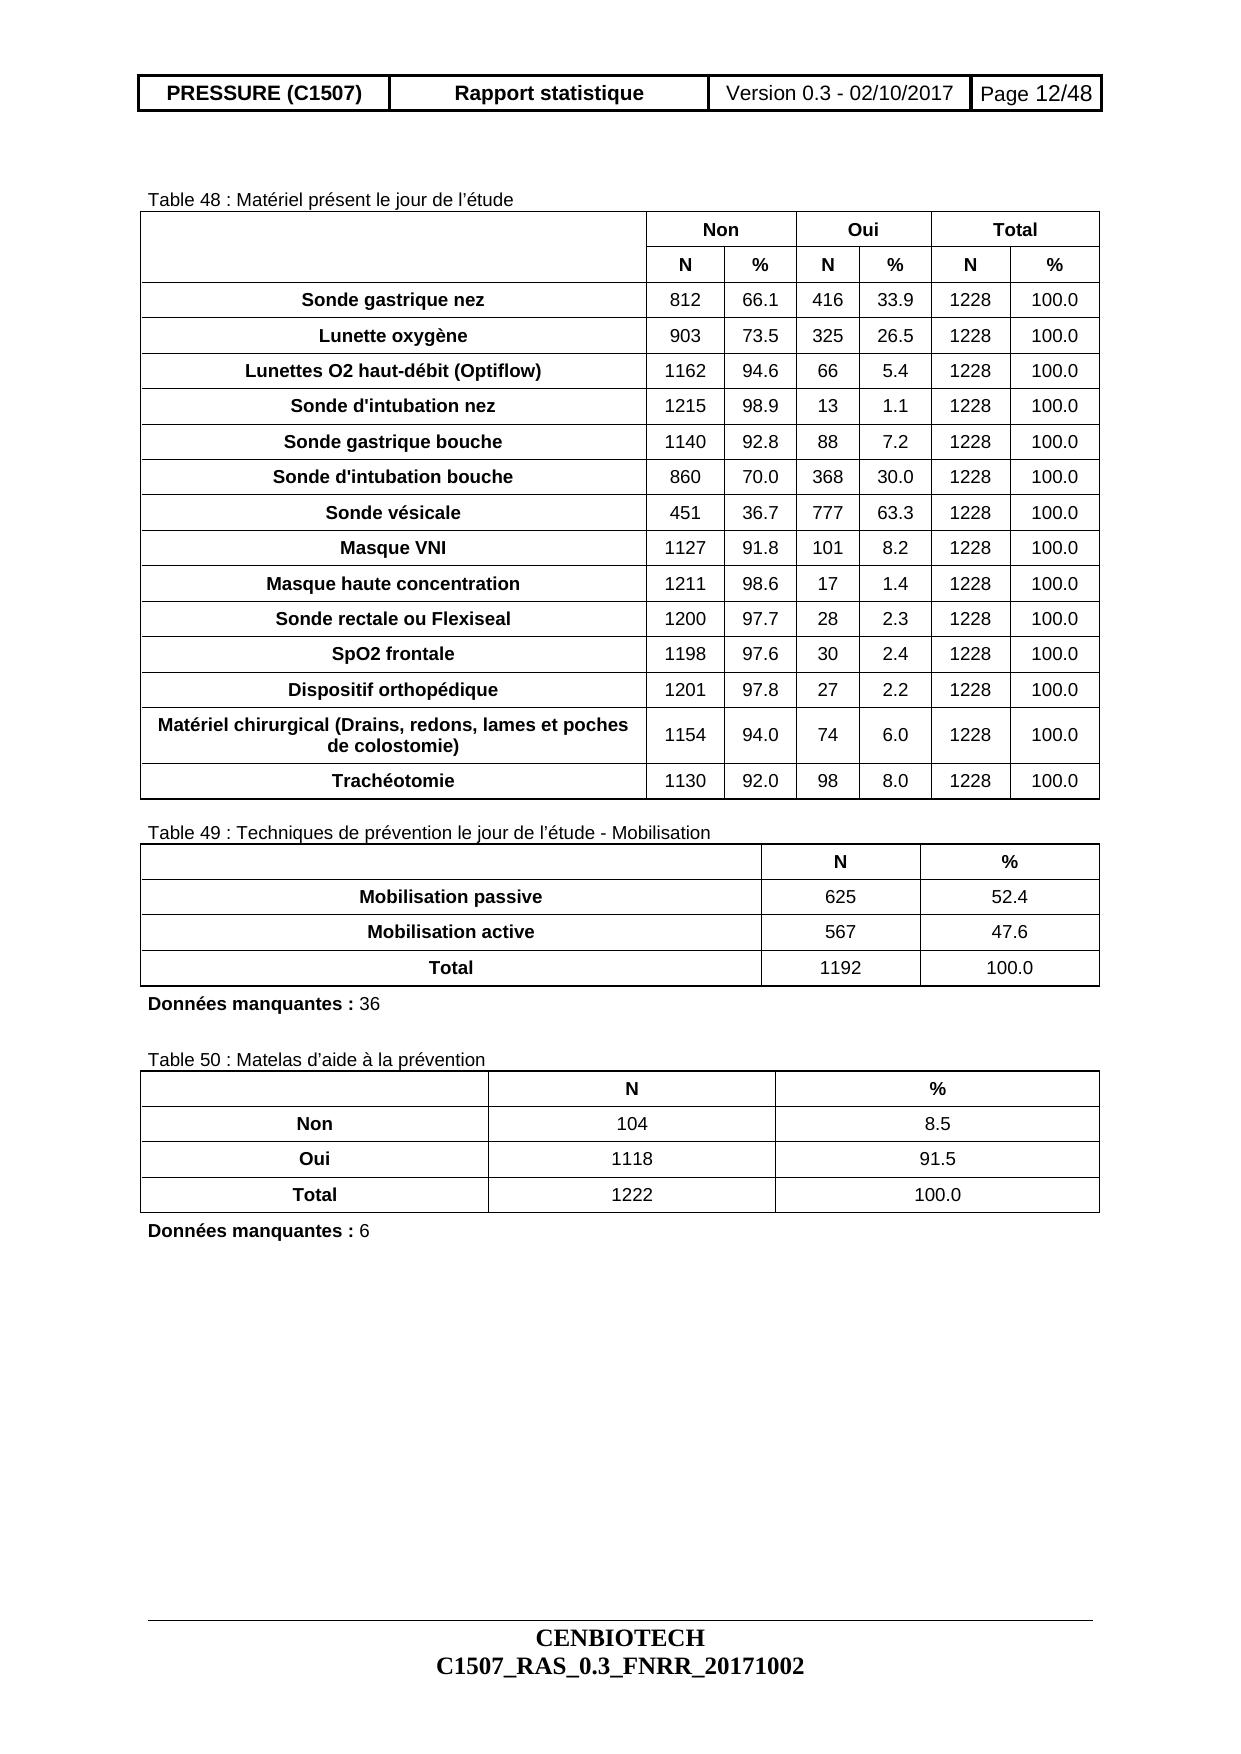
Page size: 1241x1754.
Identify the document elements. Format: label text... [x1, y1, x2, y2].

table_cell 5.4 [860, 354, 931, 388]
table_cell 1211 [647, 566, 724, 601]
table_cell N [932, 247, 1010, 282]
table_cell Oui [141, 1142, 488, 1176]
table_cell 66.1 [725, 283, 796, 317]
table_cell Sonde gastrique nez [141, 283, 646, 317]
table_cell 88 [797, 425, 859, 459]
table_cell 1140 [647, 425, 724, 459]
table_cell 100.0 [1011, 425, 1099, 459]
table_header % [776, 1072, 1099, 1106]
table_header % [921, 845, 1099, 879]
table_cell % [860, 247, 931, 282]
table_cell 91.5 [776, 1142, 1099, 1176]
table_cell 94.0 [725, 708, 796, 763]
table_cell Sonde vésicale [141, 495, 646, 530]
table_cell 52.4 [921, 880, 1099, 914]
table_cell 17 [797, 566, 859, 601]
table_cell 92.8 [725, 425, 796, 459]
text Table 48 : Matériel présent le jour de l’étude [148, 189, 1093, 211]
table_cell 101 [797, 531, 859, 565]
table_header Non [647, 212, 796, 246]
text Données manquantes : 36 [148, 993, 1093, 1014]
table_cell 33.9 [860, 283, 931, 317]
table_cell 777 [797, 495, 859, 530]
table_cell SpO2 frontale [141, 637, 646, 671]
table_cell 1228 [932, 708, 1010, 763]
table_cell 1228 [932, 531, 1010, 565]
table_cell Masque haute concentration [141, 566, 646, 601]
table_cell 1200 [647, 602, 724, 636]
table_cell 1228 [932, 602, 1010, 636]
table_cell Sonde gastrique bouche [141, 425, 646, 459]
table_cell Total [141, 951, 761, 985]
table_cell 100.0 [1011, 531, 1099, 565]
table_header [141, 212, 646, 282]
table_cell 30 [797, 637, 859, 671]
table_cell Masque VNI [141, 531, 646, 565]
table_cell Sonde rectale ou Flexiseal [141, 602, 646, 636]
table_cell 368 [797, 460, 859, 494]
table_cell 100.0 [1011, 673, 1099, 707]
table_cell 1228 [932, 764, 1010, 798]
table_cell 97.6 [725, 637, 796, 671]
table_cell 1228 [932, 354, 1010, 388]
table_cell 2.2 [860, 673, 931, 707]
table_cell 100.0 [1011, 354, 1099, 388]
text Table 49 : Techniques de prévention le jour de l’étude - Mobilisation [148, 821, 1093, 843]
table_cell 812 [647, 283, 724, 317]
table_cell 36.7 [725, 495, 796, 530]
table_cell 97.7 [725, 602, 796, 636]
table_cell Mobilisation active [141, 915, 761, 949]
table_cell Sonde d'intubation bouche [141, 460, 646, 494]
table_cell 1127 [647, 531, 724, 565]
table_cell 567 [762, 915, 920, 949]
table_cell Sonde d'intubation nez [141, 389, 646, 423]
table_cell N [647, 247, 724, 282]
table_cell 625 [762, 880, 920, 914]
table_cell 1228 [932, 460, 1010, 494]
table_cell 1118 [489, 1142, 775, 1176]
table_cell 91.8 [725, 531, 796, 565]
table_cell 98.9 [725, 389, 796, 423]
table_cell 100.0 [1011, 602, 1099, 636]
table_cell 8.2 [860, 531, 931, 565]
table_cell 100.0 [776, 1178, 1099, 1212]
table_cell 1154 [647, 708, 724, 763]
table_cell 27 [797, 673, 859, 707]
table_cell 30.0 [860, 460, 931, 494]
table_cell 2.3 [860, 602, 931, 636]
table_cell Non [141, 1107, 488, 1141]
table_cell 26.5 [860, 318, 931, 353]
table_header Total [932, 212, 1099, 246]
table_cell 1228 [932, 673, 1010, 707]
table_cell 1198 [647, 637, 724, 671]
table_cell 1201 [647, 673, 724, 707]
table_cell 47.6 [921, 915, 1099, 949]
text Données manquantes : 6 [148, 1219, 1093, 1241]
table_cell 100.0 [1011, 318, 1099, 353]
table_header N [762, 845, 920, 879]
table_cell 98.6 [725, 566, 796, 601]
table_cell Total [141, 1178, 488, 1212]
table_cell 7.2 [860, 425, 931, 459]
table_cell 100.0 [921, 951, 1099, 985]
table_cell 6.0 [860, 708, 931, 763]
table_cell 66 [797, 354, 859, 388]
table_cell 1228 [932, 283, 1010, 317]
table_cell Trachéotomie [141, 764, 646, 798]
table_cell 416 [797, 283, 859, 317]
table_cell 104 [489, 1107, 775, 1141]
table_cell 97.8 [725, 673, 796, 707]
table_cell 1130 [647, 764, 724, 798]
table_cell 100.0 [1011, 708, 1099, 763]
table_cell 1222 [489, 1178, 775, 1212]
table_header N [489, 1072, 775, 1106]
table_cell 100.0 [1011, 637, 1099, 671]
table_header [141, 845, 761, 879]
table_cell 94.6 [725, 354, 796, 388]
table_cell 1.4 [860, 566, 931, 601]
table_cell Lunette oxygène [141, 318, 646, 353]
table_cell Matériel chirurgical (Drains, redons, lames et poches de colostomie) [141, 708, 646, 763]
table_cell 1228 [932, 389, 1010, 423]
table_cell 28 [797, 602, 859, 636]
table_cell 8.0 [860, 764, 931, 798]
table_cell 100.0 [1011, 389, 1099, 423]
table_cell 1228 [932, 637, 1010, 671]
table_cell 1228 [932, 495, 1010, 530]
table_cell 451 [647, 495, 724, 530]
table_cell 1162 [647, 354, 724, 388]
table_cell Lunettes O2 haut-débit (Optiflow) [141, 354, 646, 388]
table_cell 100.0 [1011, 566, 1099, 601]
table_cell 74 [797, 708, 859, 763]
table_cell 100.0 [1011, 460, 1099, 494]
table_cell 2.4 [860, 637, 931, 671]
table_header Oui [797, 212, 931, 246]
table_cell 73.5 [725, 318, 796, 353]
table_cell 1215 [647, 389, 724, 423]
table_cell % [1011, 247, 1099, 282]
table_cell 903 [647, 318, 724, 353]
table_cell 860 [647, 460, 724, 494]
table_cell 1192 [762, 951, 920, 985]
table_cell Mobilisation passive [141, 880, 761, 914]
table_cell 1228 [932, 425, 1010, 459]
table_cell 1228 [932, 318, 1010, 353]
table_cell 92.0 [725, 764, 796, 798]
table_cell N [797, 247, 859, 282]
text Table 50 : Matelas d’aide à la prévention [148, 1048, 1093, 1070]
table_cell 70.0 [725, 460, 796, 494]
table_cell Dispositif orthopédique [141, 673, 646, 707]
table_cell 100.0 [1011, 495, 1099, 530]
table_cell 1.1 [860, 389, 931, 423]
table_cell 63.3 [860, 495, 931, 530]
table_cell 100.0 [1011, 764, 1099, 798]
table_header [141, 1072, 488, 1106]
table_cell 13 [797, 389, 859, 423]
table_cell 8.5 [776, 1107, 1099, 1141]
table_cell 100.0 [1011, 283, 1099, 317]
table_cell % [725, 247, 796, 282]
table_cell 1228 [932, 566, 1010, 601]
table_cell 98 [797, 764, 859, 798]
table_cell 325 [797, 318, 859, 353]
